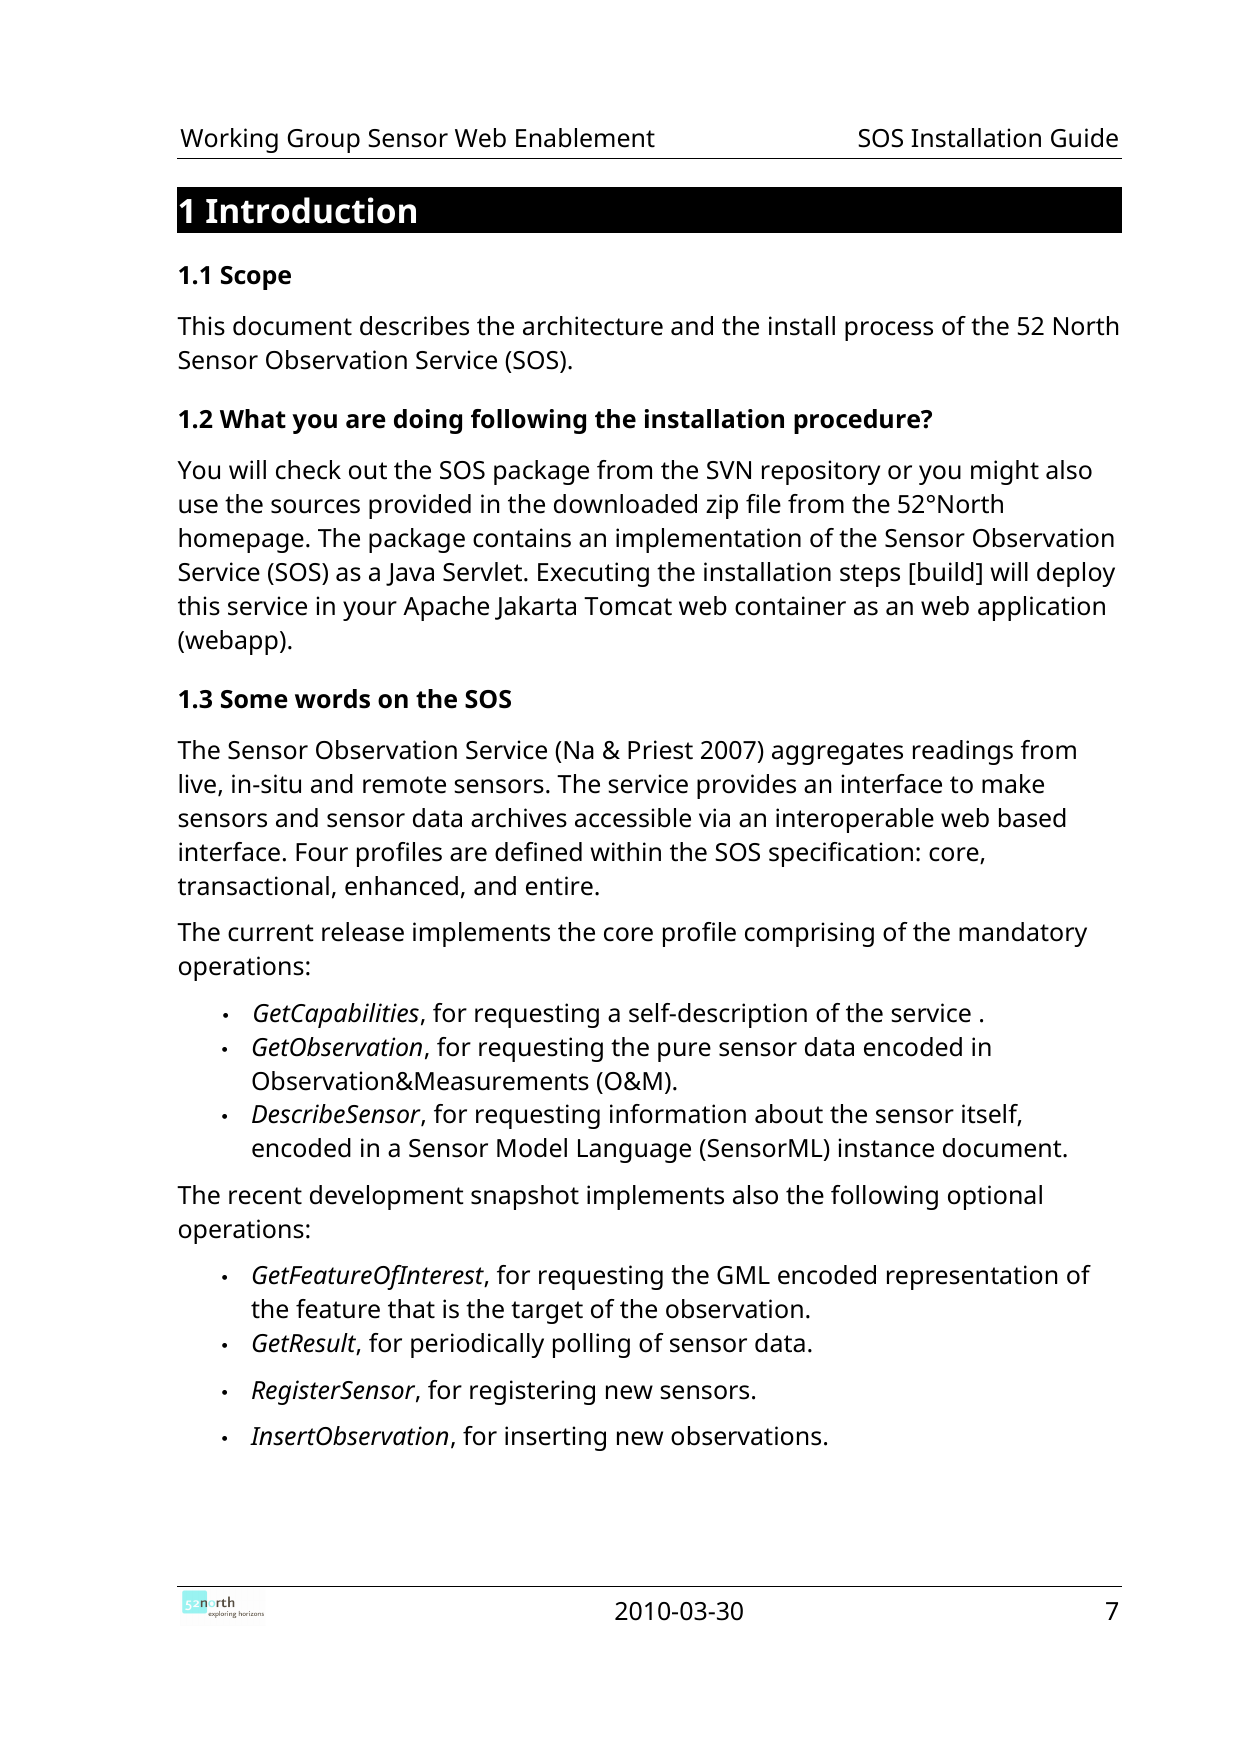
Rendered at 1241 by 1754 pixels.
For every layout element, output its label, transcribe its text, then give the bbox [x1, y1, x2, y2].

subtitle Introduction [177, 187, 1122, 233]
list DescribeSensor, for requesting information about the sensor itself, encoded in a Sensor Model Language (SensorML) instance document. [221, 1097, 1122, 1165]
list RegisterSensor, for registering new sensors. [221, 1372, 1122, 1406]
list GetObservation, for requesting the pure sensor data encoded in Observation&Measurements (O&M). [221, 1029, 1122, 1097]
text This document describes the architecture and the install process of the 52 North Sensor Observation Service (SOS). [177, 309, 1122, 377]
list GetCapabilities, for requesting a self-description of the service . [222, 995, 1122, 1029]
text You will check out the SOS package from the SVN repository or you might also use the sources provided in the downloaded zip file from the 52°North homepage. The package contains an implementation of the Sensor Observation Service (SOS) as a Java Servlet. Executing the installation steps [build] will deploy this service in your Apache Jakarta Tomcat web container as an web application (webapp). [177, 453, 1122, 657]
list GetFeatureOfInterest, for requesting the GML encoded representation of the feature that is the target of the observation. [221, 1258, 1122, 1326]
text The Sensor Observation Service (Na & Priest 2007) aggregates readings from live, in-situ and remote sensors. The service provides an interface to make sensors and sensor data archives accessible via an interoperable web based interface. Four profiles are defined within the SOS specification: core, transactional, enhanced, and entire. [177, 732, 1122, 902]
subtitle What you are doing following the installation procedure? [177, 402, 1122, 436]
text The current release implements the core profile comprising of the mandatory operations: [177, 915, 1122, 983]
list InsertObservation, for inserting new observations. [221, 1419, 1122, 1453]
text The recent development snapshot implements also the following optional operations: [177, 1177, 1122, 1245]
list GetResult, for periodically polling of sensor data. [221, 1326, 1122, 1360]
picture [180, 1588, 266, 1626]
subtitle Scope [177, 258, 1122, 292]
subtitle Some words on the SOS [177, 682, 1122, 716]
